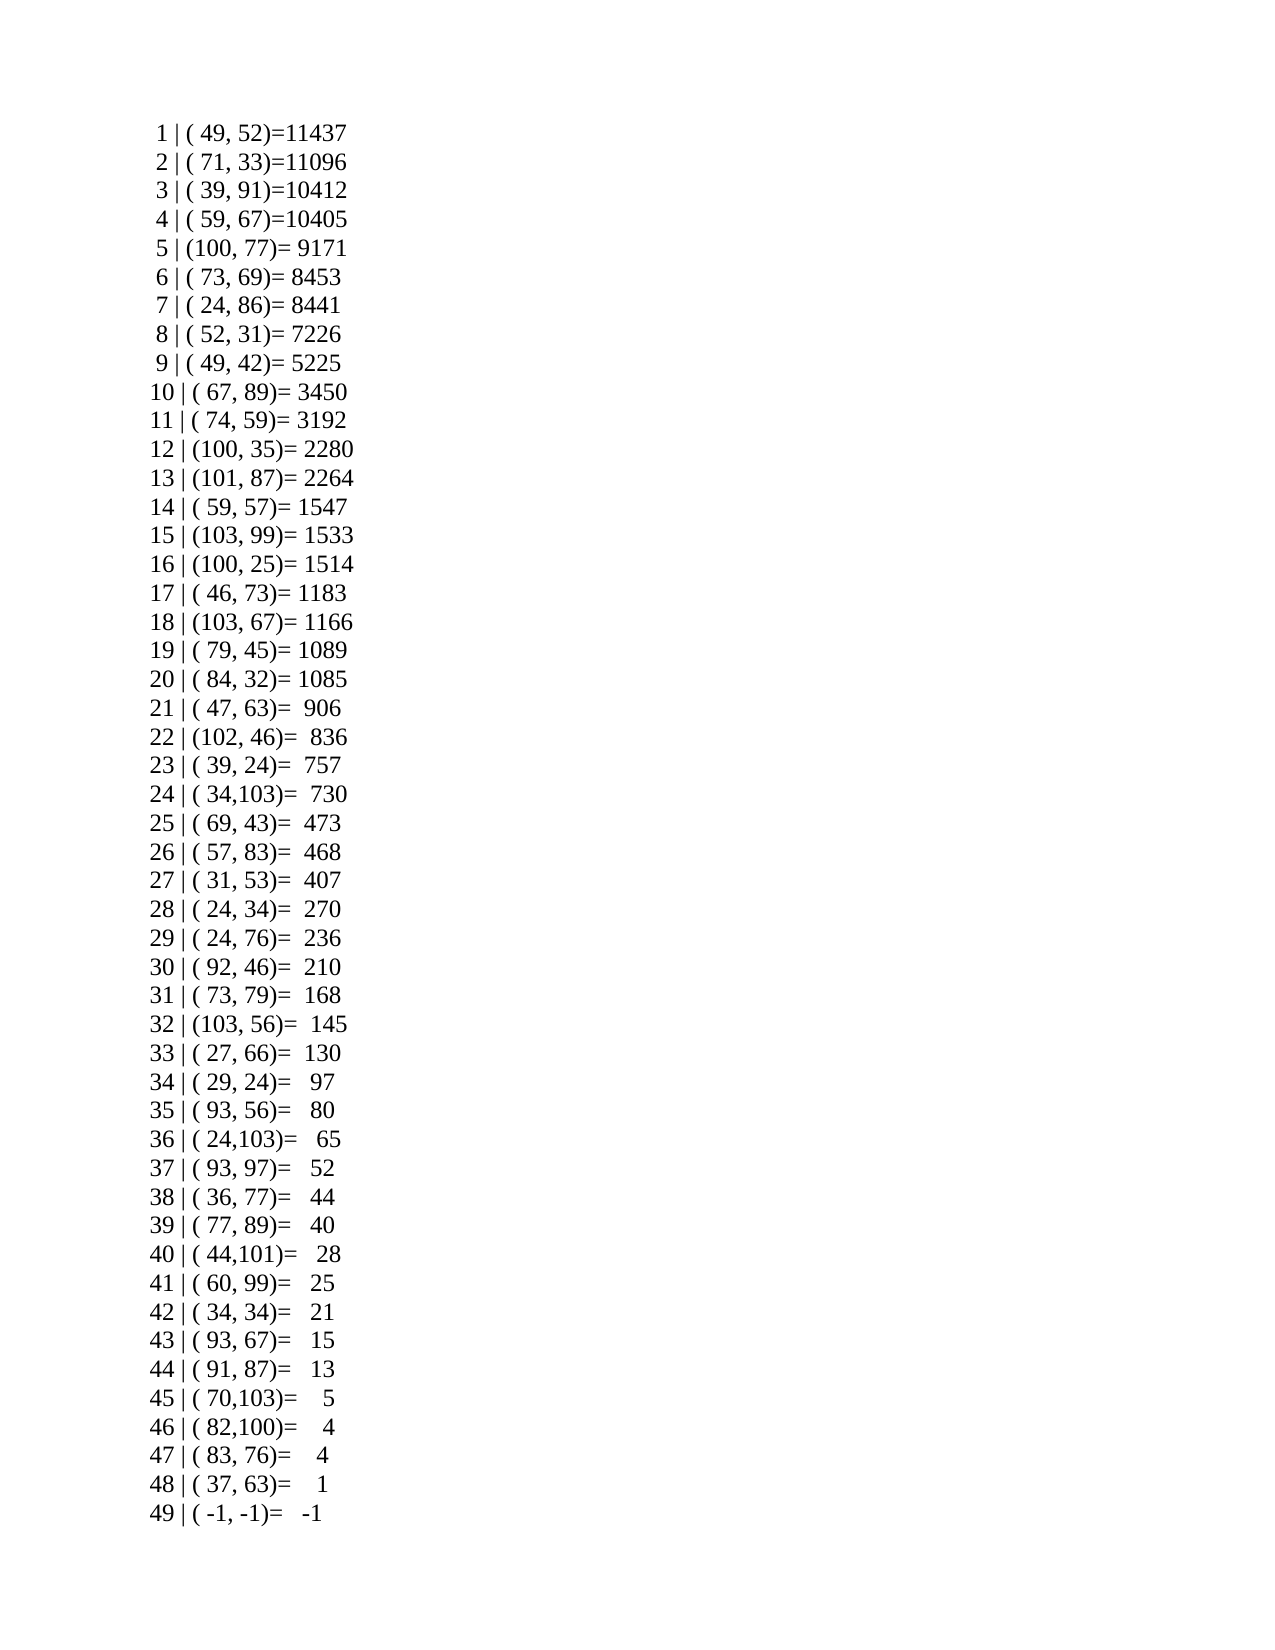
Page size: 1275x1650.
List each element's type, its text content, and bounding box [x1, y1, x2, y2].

text 10 | ( 67, 89)= 3450 [118, 377, 1157, 406]
text 16 | (100, 25)= 1514 [118, 549, 1157, 578]
text 27 | ( 31, 53)= 407 [118, 866, 1157, 894]
text 8 | ( 52, 31)= 7226 [118, 319, 1157, 348]
text 2 | ( 71, 33)=11096 [118, 147, 1157, 176]
text 29 | ( 24, 76)= 236 [118, 923, 1157, 952]
text 28 | ( 24, 34)= 270 [118, 894, 1157, 923]
text 9 | ( 49, 42)= 5225 [118, 348, 1157, 377]
text 31 | ( 73, 79)= 168 [118, 981, 1157, 1009]
text 32 | (103, 56)= 145 [118, 1009, 1157, 1038]
text 42 | ( 34, 34)= 21 [118, 1297, 1157, 1326]
text 40 | ( 44,101)= 28 [118, 1239, 1157, 1268]
text 44 | ( 91, 87)= 13 [118, 1354, 1157, 1383]
text 1 | ( 49, 52)=11437 [118, 118, 1157, 147]
text 45 | ( 70,103)= 5 [118, 1383, 1157, 1412]
text 35 | ( 93, 56)= 80 [118, 1096, 1157, 1124]
text 38 | ( 36, 77)= 44 [118, 1182, 1157, 1211]
text 33 | ( 27, 66)= 130 [118, 1038, 1157, 1067]
text 24 | ( 34,103)= 730 [118, 779, 1157, 808]
text 6 | ( 73, 69)= 8453 [118, 262, 1157, 291]
text 23 | ( 39, 24)= 757 [118, 751, 1157, 779]
text 30 | ( 92, 46)= 210 [118, 952, 1157, 981]
text 5 | (100, 77)= 9171 [118, 233, 1157, 262]
text 14 | ( 59, 57)= 1547 [118, 492, 1157, 521]
text 25 | ( 69, 43)= 473 [118, 808, 1157, 837]
text 15 | (103, 99)= 1533 [118, 521, 1157, 549]
text 46 | ( 82,100)= 4 [118, 1412, 1157, 1441]
text 49 | ( -1, -1)= -1 [118, 1498, 1157, 1527]
text 20 | ( 84, 32)= 1085 [118, 664, 1157, 693]
text 19 | ( 79, 45)= 1089 [118, 636, 1157, 664]
text 11 | ( 74, 59)= 3192 [118, 406, 1157, 434]
text 34 | ( 29, 24)= 97 [118, 1067, 1157, 1096]
text 21 | ( 47, 63)= 906 [118, 693, 1157, 722]
text 43 | ( 93, 67)= 15 [118, 1326, 1157, 1354]
text 36 | ( 24,103)= 65 [118, 1124, 1157, 1153]
text 26 | ( 57, 83)= 468 [118, 837, 1157, 866]
text 22 | (102, 46)= 836 [118, 722, 1157, 751]
text 18 | (103, 67)= 1166 [118, 607, 1157, 636]
text 39 | ( 77, 89)= 40 [118, 1211, 1157, 1239]
text 48 | ( 37, 63)= 1 [118, 1469, 1157, 1498]
text 4 | ( 59, 67)=10405 [118, 204, 1157, 233]
text 12 | (100, 35)= 2280 [118, 434, 1157, 463]
text 47 | ( 83, 76)= 4 [118, 1441, 1157, 1469]
text 17 | ( 46, 73)= 1183 [118, 578, 1157, 607]
text 37 | ( 93, 97)= 52 [118, 1153, 1157, 1182]
text 7 | ( 24, 86)= 8441 [118, 291, 1157, 319]
text 3 | ( 39, 91)=10412 [118, 176, 1157, 204]
text 41 | ( 60, 99)= 25 [118, 1268, 1157, 1297]
text 13 | (101, 87)= 2264 [118, 463, 1157, 492]
